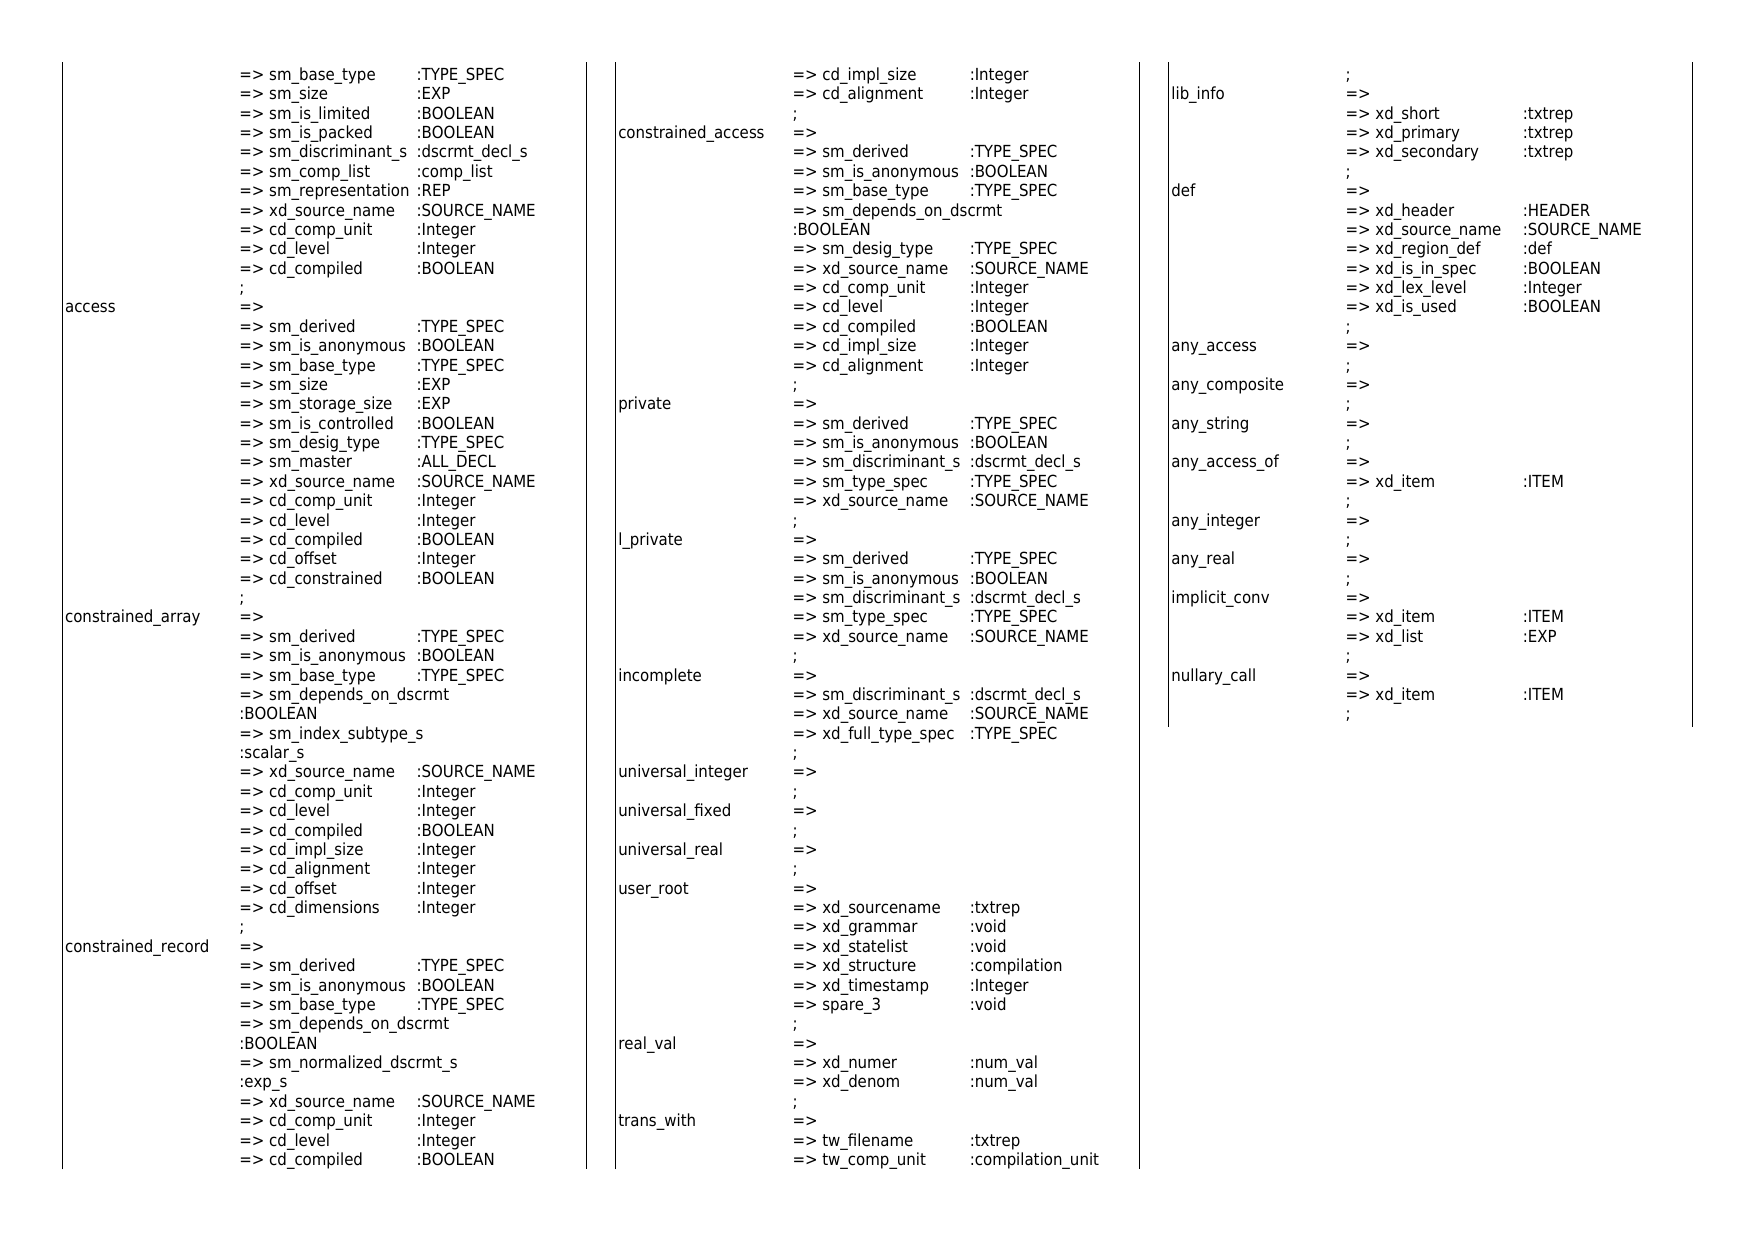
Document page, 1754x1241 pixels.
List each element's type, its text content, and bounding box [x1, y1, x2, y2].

text constrained_record => [63, 937, 586, 956]
text => xd_is_in_spec :BOOLEAN [1169, 259, 1692, 278]
text => xd_lex_level :Integer [1169, 278, 1692, 297]
text => cd_dimensions :Integer [63, 898, 586, 917]
text => xd_source_name :SOURCE_NAME [63, 1092, 586, 1111]
text universal_real => [616, 840, 1139, 859]
text => sm_desig_type :TYPE_SPEC [616, 239, 1139, 259]
text => cd_alignment :Integer [63, 859, 586, 879]
text ; [1169, 646, 1692, 666]
text nullary_call => [1169, 666, 1692, 685]
text def => [1169, 181, 1692, 201]
text => cd_level :Integer [63, 239, 586, 259]
text => xd_source_name :SOURCE_NAME [616, 627, 1139, 646]
text => cd_comp_unit :Integer [616, 278, 1139, 297]
text any_access_of => [1169, 452, 1692, 472]
text l_private => [616, 530, 1139, 549]
text => sm_is_anonymous :BOOLEAN [616, 162, 1139, 181]
text => xd_sourcename :txtrep [616, 898, 1139, 917]
text => sm_is_anonymous :BOOLEAN [63, 336, 586, 356]
text ; [1169, 569, 1692, 588]
text => cd_compiled :BOOLEAN [63, 530, 586, 549]
text ; [1169, 317, 1692, 336]
text incomplete => [616, 666, 1139, 685]
text implicit_conv => [1169, 588, 1692, 607]
text => xd_list :EXP [1169, 627, 1692, 646]
text ; [616, 821, 1139, 840]
text => cd_compiled :BOOLEAN [63, 1150, 586, 1169]
text => cd_alignment :Integer [616, 84, 1139, 104]
text => sm_is_controlled :BOOLEAN [63, 414, 586, 433]
text ; [1169, 704, 1692, 727]
text => xd_timestamp :Integer [616, 976, 1139, 995]
text => xd_header :HEADER [1169, 201, 1692, 220]
text => xd_item :ITEM [1169, 472, 1692, 491]
text => sm_base_type :TYPE_SPEC [63, 666, 586, 685]
text ; [616, 859, 1139, 879]
text => sm_storage_size :EXP [63, 394, 586, 414]
text => sm_comp_list :comp_list [63, 162, 586, 181]
text => cd_comp_unit :Integer [63, 782, 586, 801]
text => cd_level :Integer [63, 1131, 586, 1150]
text => xd_source_name :SOURCE_NAME [616, 491, 1139, 511]
text => sm_discriminant_s :dscrmt_decl_s [63, 142, 586, 162]
text => cd_constrained :BOOLEAN [63, 569, 586, 588]
text => sm_discriminant_s :dscrmt_decl_s [616, 588, 1139, 607]
text => sm_base_type :TYPE_SPEC [63, 62, 586, 84]
text => sm_is_packed :BOOLEAN [63, 123, 586, 142]
text => cd_compiled :BOOLEAN [616, 317, 1139, 336]
text => tw_filename :txtrep [616, 1131, 1139, 1150]
text ; [1169, 491, 1692, 511]
text => sm_depends_on_dscrmt :BOOLEAN [63, 685, 586, 724]
text => sm_base_type :TYPE_SPEC [63, 995, 586, 1014]
text ; [616, 646, 1139, 666]
text => xd_item :ITEM [1169, 607, 1692, 627]
text access => [63, 297, 586, 317]
text => xd_primary :txtrep [1169, 123, 1692, 142]
text => sm_is_anonymous :BOOLEAN [63, 646, 586, 666]
text => sm_size :EXP [63, 84, 586, 104]
text => cd_alignment :Integer [616, 356, 1139, 375]
text any_string => [1169, 414, 1692, 433]
text => cd_level :Integer [63, 511, 586, 530]
text => sm_depends_on_dscrmt :BOOLEAN [616, 201, 1139, 239]
text => xd_source_name :SOURCE_NAME [1169, 220, 1692, 239]
text => cd_level :Integer [63, 801, 586, 821]
text => cd_impl_size :Integer [616, 62, 1139, 84]
text => tw_comp_unit :compilation_unit [616, 1150, 1139, 1169]
text => cd_impl_size :Integer [63, 840, 586, 859]
text => xd_region_def :def [1169, 239, 1692, 259]
text => sm_index_subtype_s :scalar_s [63, 724, 586, 762]
text ; [1169, 162, 1692, 181]
text => sm_discriminant_s :dscrmt_decl_s [616, 452, 1139, 472]
text => xd_statelist :void [616, 937, 1139, 956]
text => sm_size :EXP [63, 375, 586, 394]
text => sm_discriminant_s :dscrmt_decl_s [616, 685, 1139, 704]
text => xd_structure :compilation [616, 956, 1139, 976]
text user_root => [616, 879, 1139, 898]
text universal_fixed => [616, 801, 1139, 821]
text any_access => [1169, 336, 1692, 356]
text => xd_source_name :SOURCE_NAME [63, 201, 586, 220]
text => xd_short :txtrep [1169, 104, 1692, 123]
text => xd_source_name :SOURCE_NAME [63, 472, 586, 491]
text ; [616, 375, 1139, 394]
text => cd_comp_unit :Integer [63, 220, 586, 239]
text ; [616, 104, 1139, 123]
text => sm_master :ALL_DECL [63, 452, 586, 472]
text => xd_numer :num_val [616, 1053, 1139, 1072]
text => sm_is_anonymous :BOOLEAN [616, 569, 1139, 588]
text => xd_source_name :SOURCE_NAME [616, 704, 1139, 724]
text constrained_array => [63, 607, 586, 627]
text => cd_level :Integer [616, 297, 1139, 317]
text => cd_offset :Integer [63, 879, 586, 898]
text ; [1169, 530, 1692, 549]
text real_val => [616, 1034, 1139, 1053]
text => sm_base_type :TYPE_SPEC [616, 181, 1139, 201]
text => cd_comp_unit :Integer [63, 491, 586, 511]
text lib_info => [1169, 84, 1692, 104]
text => sm_derived :TYPE_SPEC [616, 414, 1139, 433]
text => sm_derived :TYPE_SPEC [63, 317, 586, 336]
text ; [1169, 62, 1692, 84]
text => sm_is_limited :BOOLEAN [63, 104, 586, 123]
text => sm_type_spec :TYPE_SPEC [616, 472, 1139, 491]
text => sm_depends_on_dscrmt :BOOLEAN [63, 1014, 586, 1053]
text => sm_derived :TYPE_SPEC [616, 142, 1139, 162]
text => xd_secondary :txtrep [1169, 142, 1692, 162]
text ; [616, 511, 1139, 530]
text any_real => [1169, 549, 1692, 569]
text => xd_denom :num_val [616, 1072, 1139, 1092]
text => sm_derived :TYPE_SPEC [616, 549, 1139, 569]
text => sm_is_anonymous :BOOLEAN [616, 433, 1139, 452]
text ; [616, 1014, 1139, 1034]
text => xd_grammar :void [616, 917, 1139, 937]
text trans_with => [616, 1111, 1139, 1131]
text => xd_item :ITEM [1169, 685, 1692, 704]
text => sm_derived :TYPE_SPEC [63, 627, 586, 646]
text => cd_compiled :BOOLEAN [63, 821, 586, 840]
text => sm_is_anonymous :BOOLEAN [63, 976, 586, 995]
text => sm_desig_type :TYPE_SPEC [63, 433, 586, 452]
text ; [63, 278, 586, 297]
text any_composite => [1169, 375, 1692, 394]
text => sm_base_type :TYPE_SPEC [63, 356, 586, 375]
text ; [1169, 394, 1692, 414]
text ; [63, 588, 586, 607]
text => xd_source_name :SOURCE_NAME [63, 762, 586, 782]
text => sm_representation :REP [63, 181, 586, 201]
text ; [1169, 356, 1692, 375]
text ; [616, 782, 1139, 801]
text => sm_normalized_dscrmt_s :exp_s [63, 1053, 586, 1092]
text => cd_offset :Integer [63, 549, 586, 569]
text => cd_compiled :BOOLEAN [63, 259, 586, 278]
text ; [616, 743, 1139, 762]
text universal_integer => [616, 762, 1139, 782]
text any_integer => [1169, 511, 1692, 530]
text => cd_comp_unit :Integer [63, 1111, 586, 1131]
text => spare_3 :void [616, 995, 1139, 1014]
text => sm_derived :TYPE_SPEC [63, 956, 586, 976]
text => xd_is_used :BOOLEAN [1169, 297, 1692, 317]
text ; [63, 917, 586, 937]
text ; [1169, 433, 1692, 452]
text => xd_source_name :SOURCE_NAME [616, 259, 1139, 278]
text ; [616, 1092, 1139, 1111]
text private => [616, 394, 1139, 414]
text => cd_impl_size :Integer [616, 336, 1139, 356]
text constrained_access => [616, 123, 1139, 142]
text => sm_type_spec :TYPE_SPEC [616, 607, 1139, 627]
text => xd_full_type_spec :TYPE_SPEC [616, 724, 1139, 743]
